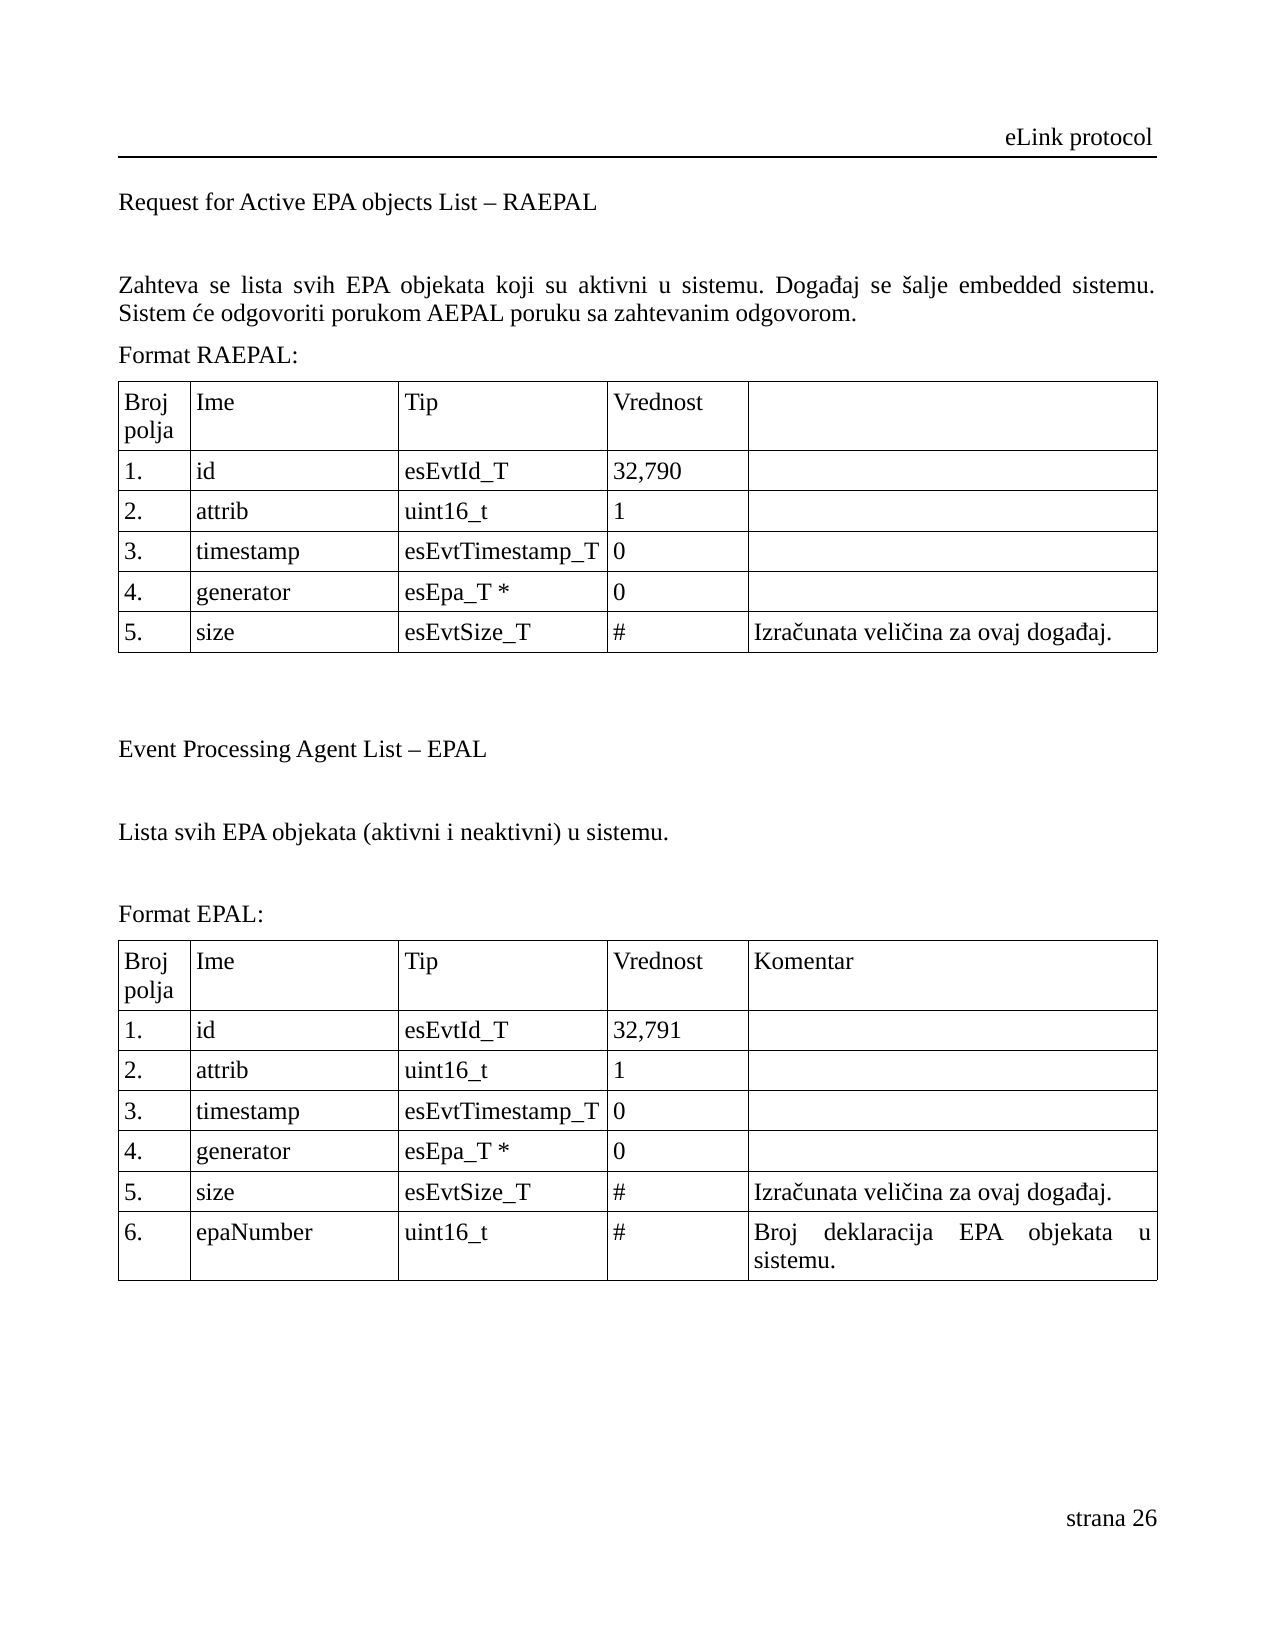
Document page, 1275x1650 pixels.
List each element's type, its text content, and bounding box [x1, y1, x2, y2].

table_cell 0 [608, 1131, 748, 1171]
text Event Processing Agent List – EPAL [118, 734, 1157, 763]
table_header Broj polja [119, 382, 190, 450]
table_cell Izračunata veličina za ovaj događaj. [749, 1172, 1157, 1211]
table_cell 1 [608, 491, 748, 531]
table_cell # [608, 1212, 748, 1280]
table_cell 1. [119, 1011, 190, 1050]
table_cell 4. [119, 1131, 190, 1171]
table_cell [749, 1091, 1157, 1130]
table_cell [749, 491, 1157, 531]
table_cell uint16_t [399, 1051, 607, 1090]
table_cell timestamp [191, 532, 398, 571]
table_cell esEvtId_T [399, 1011, 607, 1050]
table_cell 1 [608, 1051, 748, 1090]
table_cell 3. [119, 1091, 190, 1130]
table_header [749, 382, 1157, 450]
table_cell 6. [119, 1212, 190, 1280]
text Format RAEPAL: [118, 340, 1157, 368]
table_cell uint16_t [399, 491, 607, 531]
table_cell 32,791 [608, 1011, 748, 1050]
table_cell epaNumber [191, 1212, 398, 1280]
table_cell size [191, 1172, 398, 1211]
table_cell attrib [191, 1051, 398, 1090]
table_cell [749, 532, 1157, 571]
table_header Vrednost [608, 941, 748, 1009]
table_cell esEvtSize_T [399, 612, 607, 652]
table_cell 0 [608, 1091, 748, 1130]
table_cell id [191, 451, 398, 490]
table_header Tip [399, 382, 607, 450]
table_cell 32,790 [608, 451, 748, 490]
table_cell 3. [119, 532, 190, 571]
table_cell esEpa_T * [399, 572, 607, 611]
table_cell 0 [608, 532, 748, 571]
table_cell # [608, 612, 748, 652]
table_cell 5. [119, 1172, 190, 1211]
table_header Ime [191, 941, 398, 1009]
table_header Komentar [749, 941, 1157, 1009]
table_header Broj polja [119, 941, 190, 1009]
table_cell 2. [119, 491, 190, 531]
text Request for Active EPA objects List – RAEPAL [118, 187, 1157, 216]
table_cell esEvtSize_T [399, 1172, 607, 1211]
table_cell generator [191, 572, 398, 611]
text Lista svih EPA objekata (aktivni i neaktivni) u sistemu. [118, 817, 1157, 845]
table_cell [749, 1131, 1157, 1171]
table_cell Izračunata veličina za ovaj događaj. [749, 612, 1157, 652]
table_cell uint16_t [399, 1212, 607, 1280]
table_header Ime [191, 382, 398, 450]
table_cell generator [191, 1131, 398, 1171]
table_cell 4. [119, 572, 190, 611]
table_cell timestamp [191, 1091, 398, 1130]
table_cell [749, 572, 1157, 611]
table_header Tip [399, 941, 607, 1009]
table_cell [749, 451, 1157, 490]
table_cell attrib [191, 491, 398, 531]
table_cell esEvtId_T [399, 451, 607, 490]
table_header Vrednost [608, 382, 748, 450]
table_cell esEvtTimestamp_T [399, 532, 607, 571]
table_cell 1. [119, 451, 190, 490]
table_cell id [191, 1011, 398, 1050]
table_cell Broj deklaracija EPA objekata u sistemu. [749, 1212, 1157, 1280]
table_cell size [191, 612, 398, 652]
table_cell 0 [608, 572, 748, 611]
table_cell 2. [119, 1051, 190, 1090]
table_cell # [608, 1172, 748, 1211]
table_cell esEpa_T * [399, 1131, 607, 1171]
table_cell [749, 1051, 1157, 1090]
text Zahteva se lista svih EPA objekata koji su aktivni u sistemu. Događaj se šalje embedded sistemu. Sistem će odgovoriti porukom AEPAL poruku sa zahtevanim odgovorom. [118, 270, 1157, 327]
table_cell [749, 1011, 1157, 1050]
text Format EPAL: [118, 899, 1157, 928]
table_cell esEvtTimestamp_T [399, 1091, 607, 1130]
table_cell 5. [119, 612, 190, 652]
